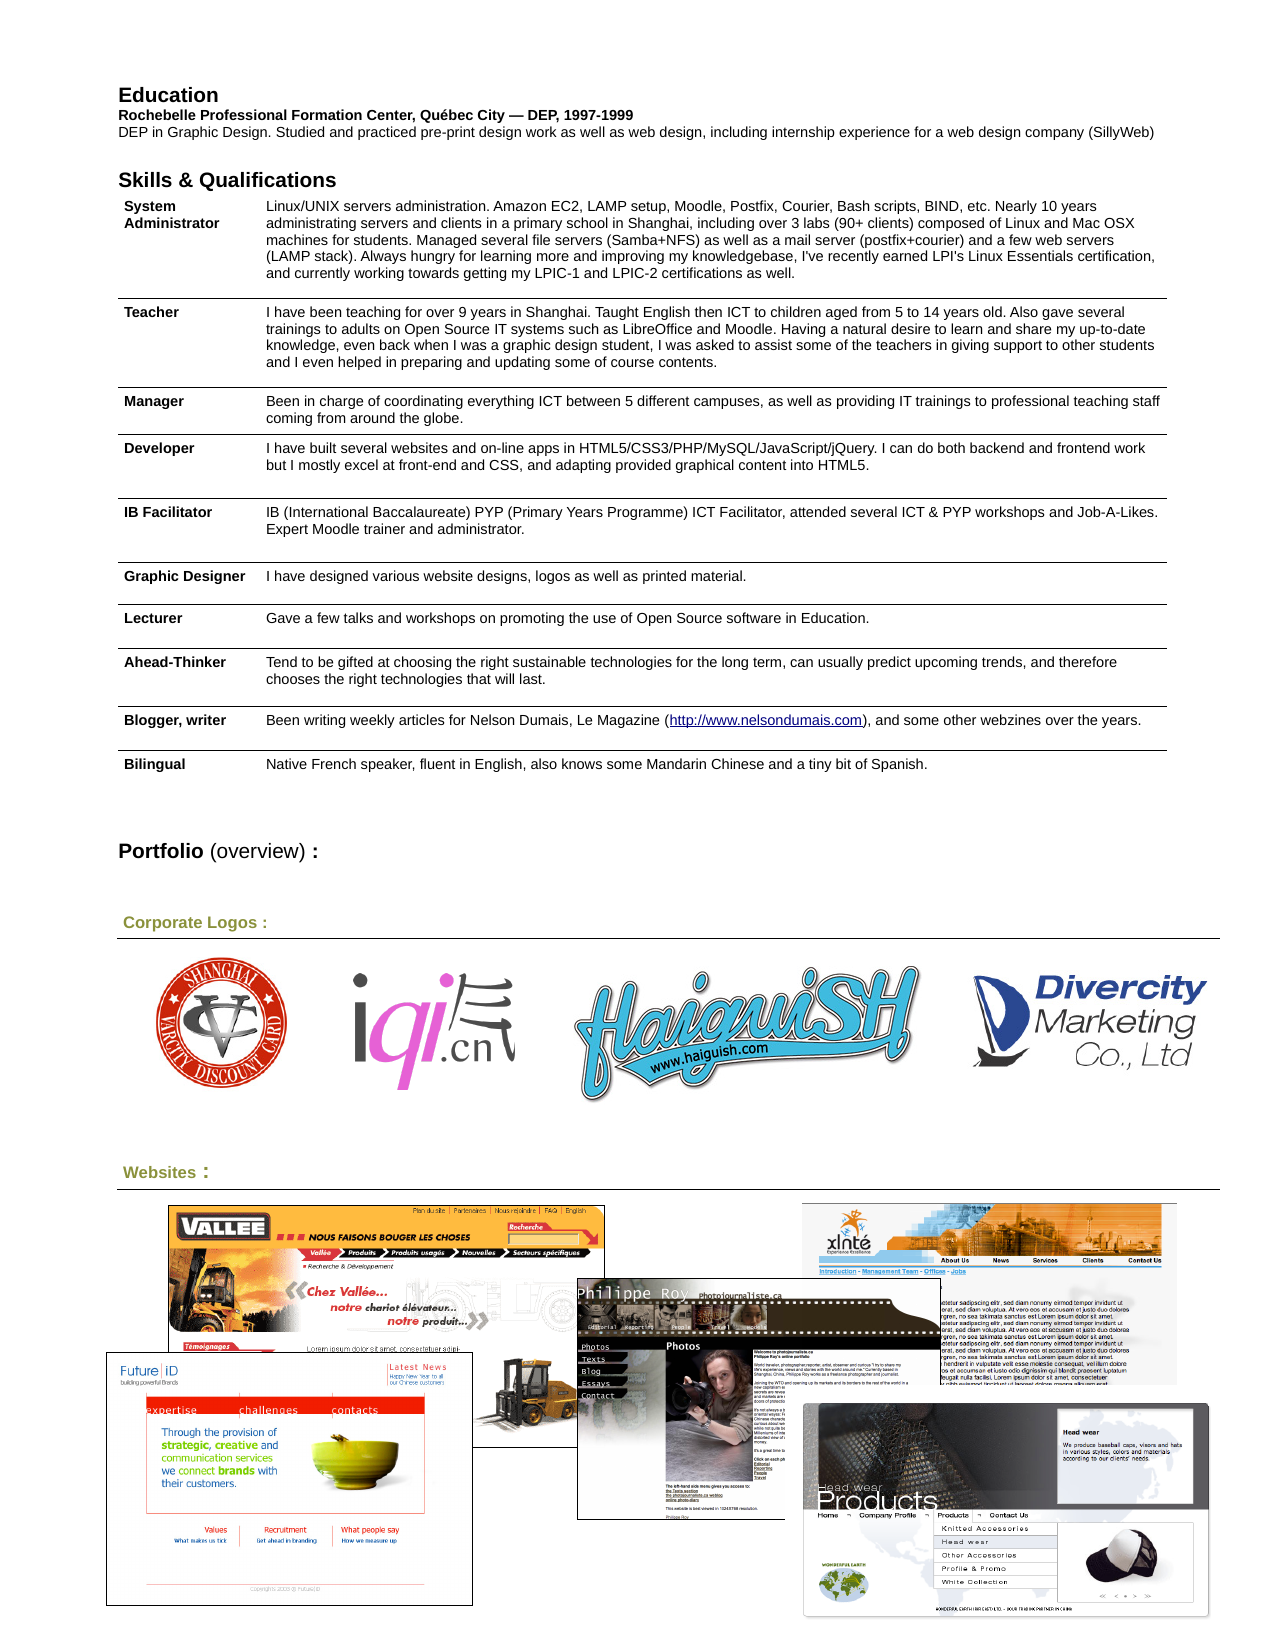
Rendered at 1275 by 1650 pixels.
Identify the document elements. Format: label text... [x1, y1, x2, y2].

table_cell [117, 939, 1220, 1141]
table_cell Websites : [117, 1141, 1220, 1189]
text Education [118, 83, 1157, 107]
table_cell I have been teaching for over 9 years in Shanghai. Taught English then ICT to children aged from 5 to 14 years old. Also gave several trainings to adults on Open Source IT systems such as LibreOffice and Moodle. Having a natural desire to learn and share my up-to-date knowledge, even back when I was a graphic design student, I was asked to assist some of the teachers in giving support to other students and I even helped in preparing and updating some of course contents. [260, 299, 1167, 387]
picture [578, 1203, 1233, 1638]
text Skills & Qualifications [118, 168, 1157, 192]
table_cell Teacher [118, 299, 260, 387]
text Rochebelle Professional Formation Center, Québec City — DEP, 1997-1999 DEP in Graphic Design. Studied and practiced pre-print design work as well as web design, including internship experience for a web design company (SillyWeb) [118, 107, 1157, 140]
picture [140, 944, 301, 1103]
picture [169, 1206, 604, 1447]
table_cell Graphic Designer [118, 563, 260, 604]
table_cell Gave a few talks and workshops on promoting the use of Open Source software in Education. [260, 605, 1167, 648]
table_cell Ahead-Thinker [118, 649, 260, 706]
table_cell I have built several websites and on-line apps in HTML5/CSS3/PHP/MySQL/JavaScript/jQuery. I can do both backend and frontend work but I mostly excel at front-end and CSS, and adapting provided graphical content into HTML5. [260, 435, 1167, 498]
picture [107, 1353, 472, 1605]
table_cell Bilingual [118, 751, 260, 797]
table_cell I have designed various website designs, logos as well as printed material. [260, 563, 1167, 604]
table_cell Been writing weekly articles for Nelson Dumais, Le Magazine (http://www.nelsondumais.com), and some other webzines over the years. [260, 707, 1167, 750]
table_header Corporate Logos : [117, 896, 1220, 938]
table_header System Administrator [118, 192, 260, 298]
table_cell Native French speaker, fluent in English, also knows some Mandarin Chinese and a tiny bit of Spanish. [260, 751, 1167, 797]
picture [353, 973, 515, 1090]
table_header Linux/UNIX servers administration. Amazon EC2, LAMP setup, Moodle, Postfix, Courier, Bash scripts, BIND, etc. Nearly 10 years administrating servers and clients in a primary school in Shanghai, including over 3 labs (90+ clients) composed of Linux and Mac OSX machines for students. Managed several file servers (Samba+NFS) as well as a mail server (postfix+courier) and a few web servers (LAMP stack). Always hungry for learning more and improving my knowledgebase, I've recently earned LPI's Linux Essentials certification, and currently working towards getting my LPIC-1 and LPIC-2 certifications as well. [260, 192, 1167, 298]
table_cell IB (International Baccalaureate) PYP (Primary Years Programme) ICT Facilitator, attended several ICT & PYP workshops and Job-A-Likes. Expert Moodle trainer and administrator. [260, 499, 1167, 562]
table_cell [117, 1190, 1220, 1385]
table_cell Manager [118, 388, 260, 434]
table_cell Blogger, writer [118, 707, 260, 750]
table_cell Been in charge of coordinating everything ICT between 5 different campuses, as well as providing IT trainings to professional teaching staff coming from around the globe. [260, 388, 1167, 434]
table_cell Tend to be gifted at choosing the right sustainable technologies for the long term, can usually predict upcoming trends, and therefore chooses the right technologies that will last. [260, 649, 1167, 706]
table_cell Developer [118, 435, 260, 498]
picture [938, 955, 1231, 1088]
text Portfolio (overview) : [118, 839, 1157, 863]
table_cell IB Facilitator [118, 499, 260, 562]
picture [573, 966, 922, 1105]
table_cell Lecturer [118, 605, 260, 648]
